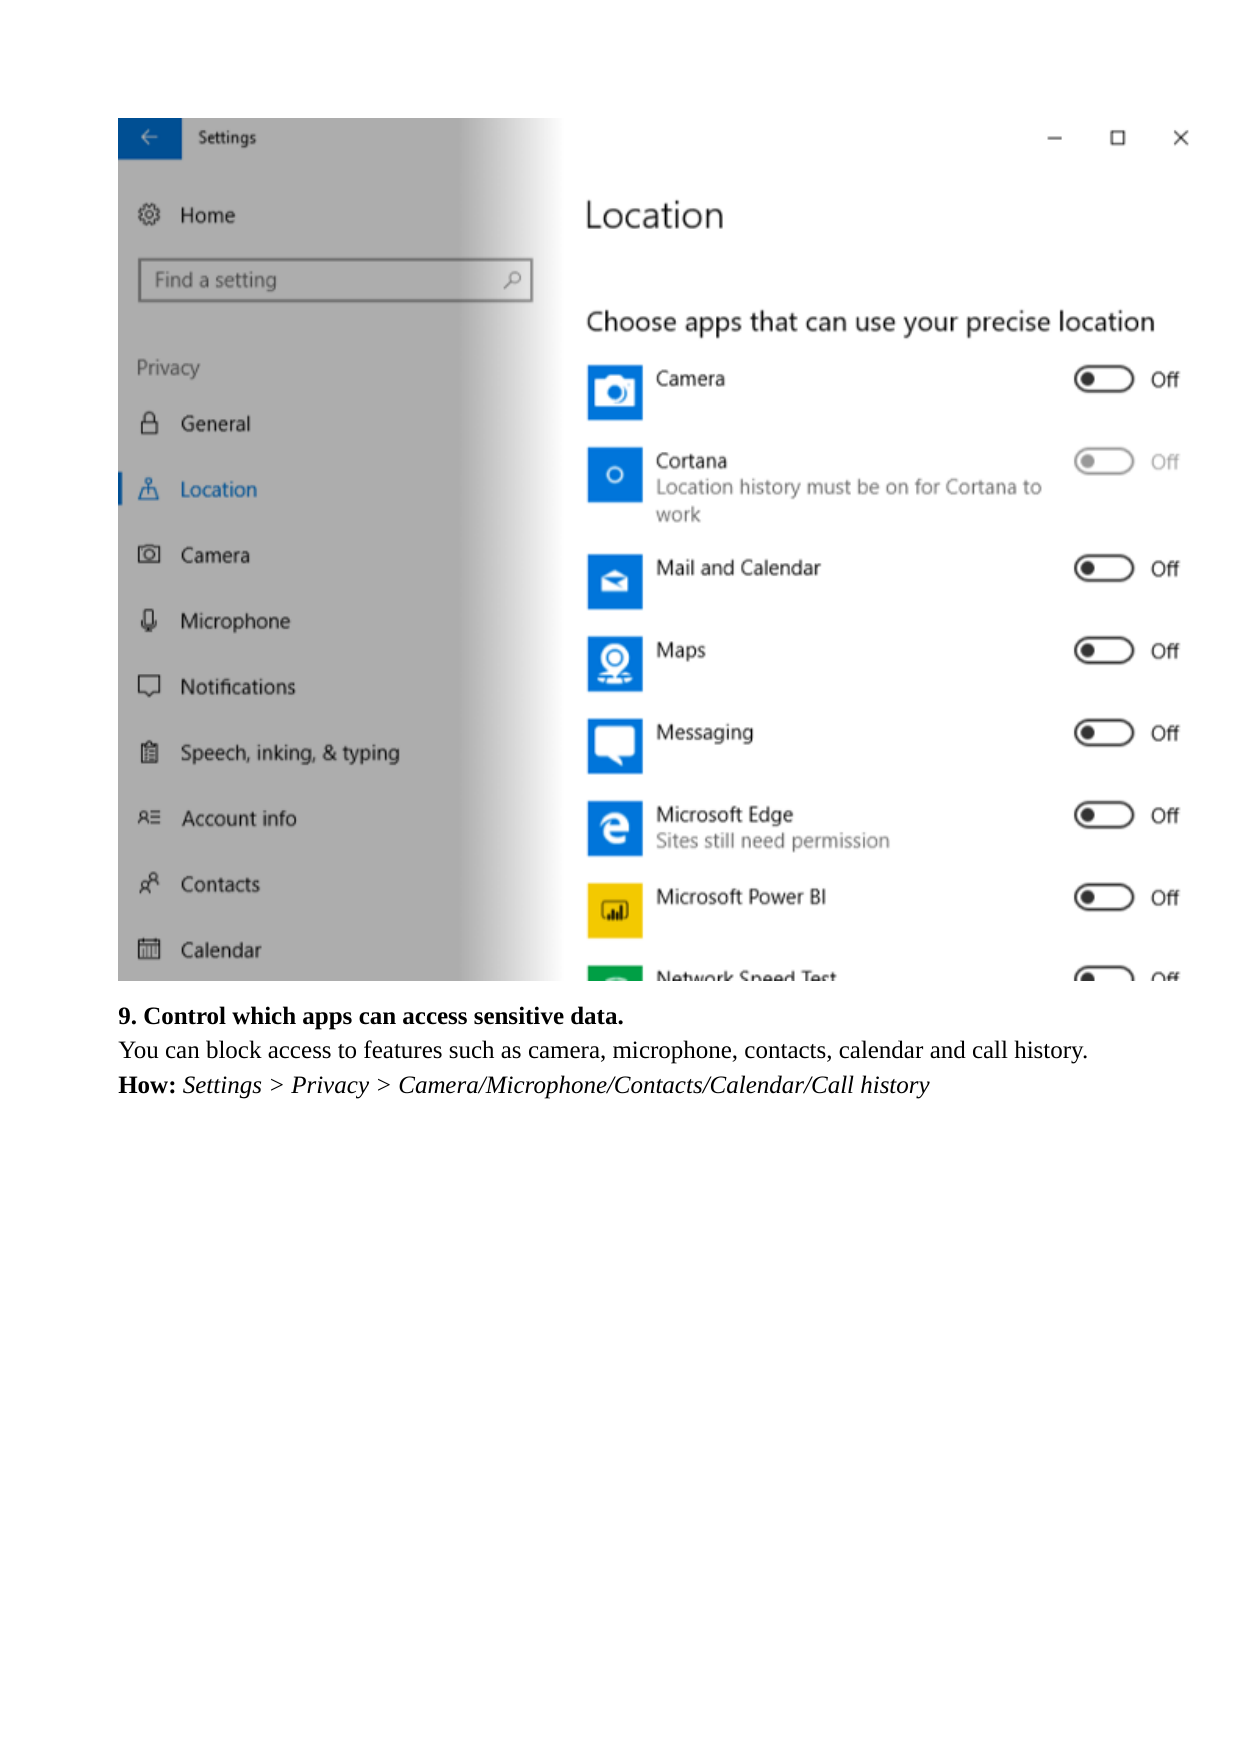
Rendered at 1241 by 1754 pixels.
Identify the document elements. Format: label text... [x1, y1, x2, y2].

picture [118, 118, 1212, 981]
text 9. Control which apps can access sensitive data. You can block access to features such as camera, microphone, contacts, calendar and call history. How: Settings > Privacy > Camera/Microphone/Contacts/Calendar/Call history [118, 1001, 1122, 1099]
